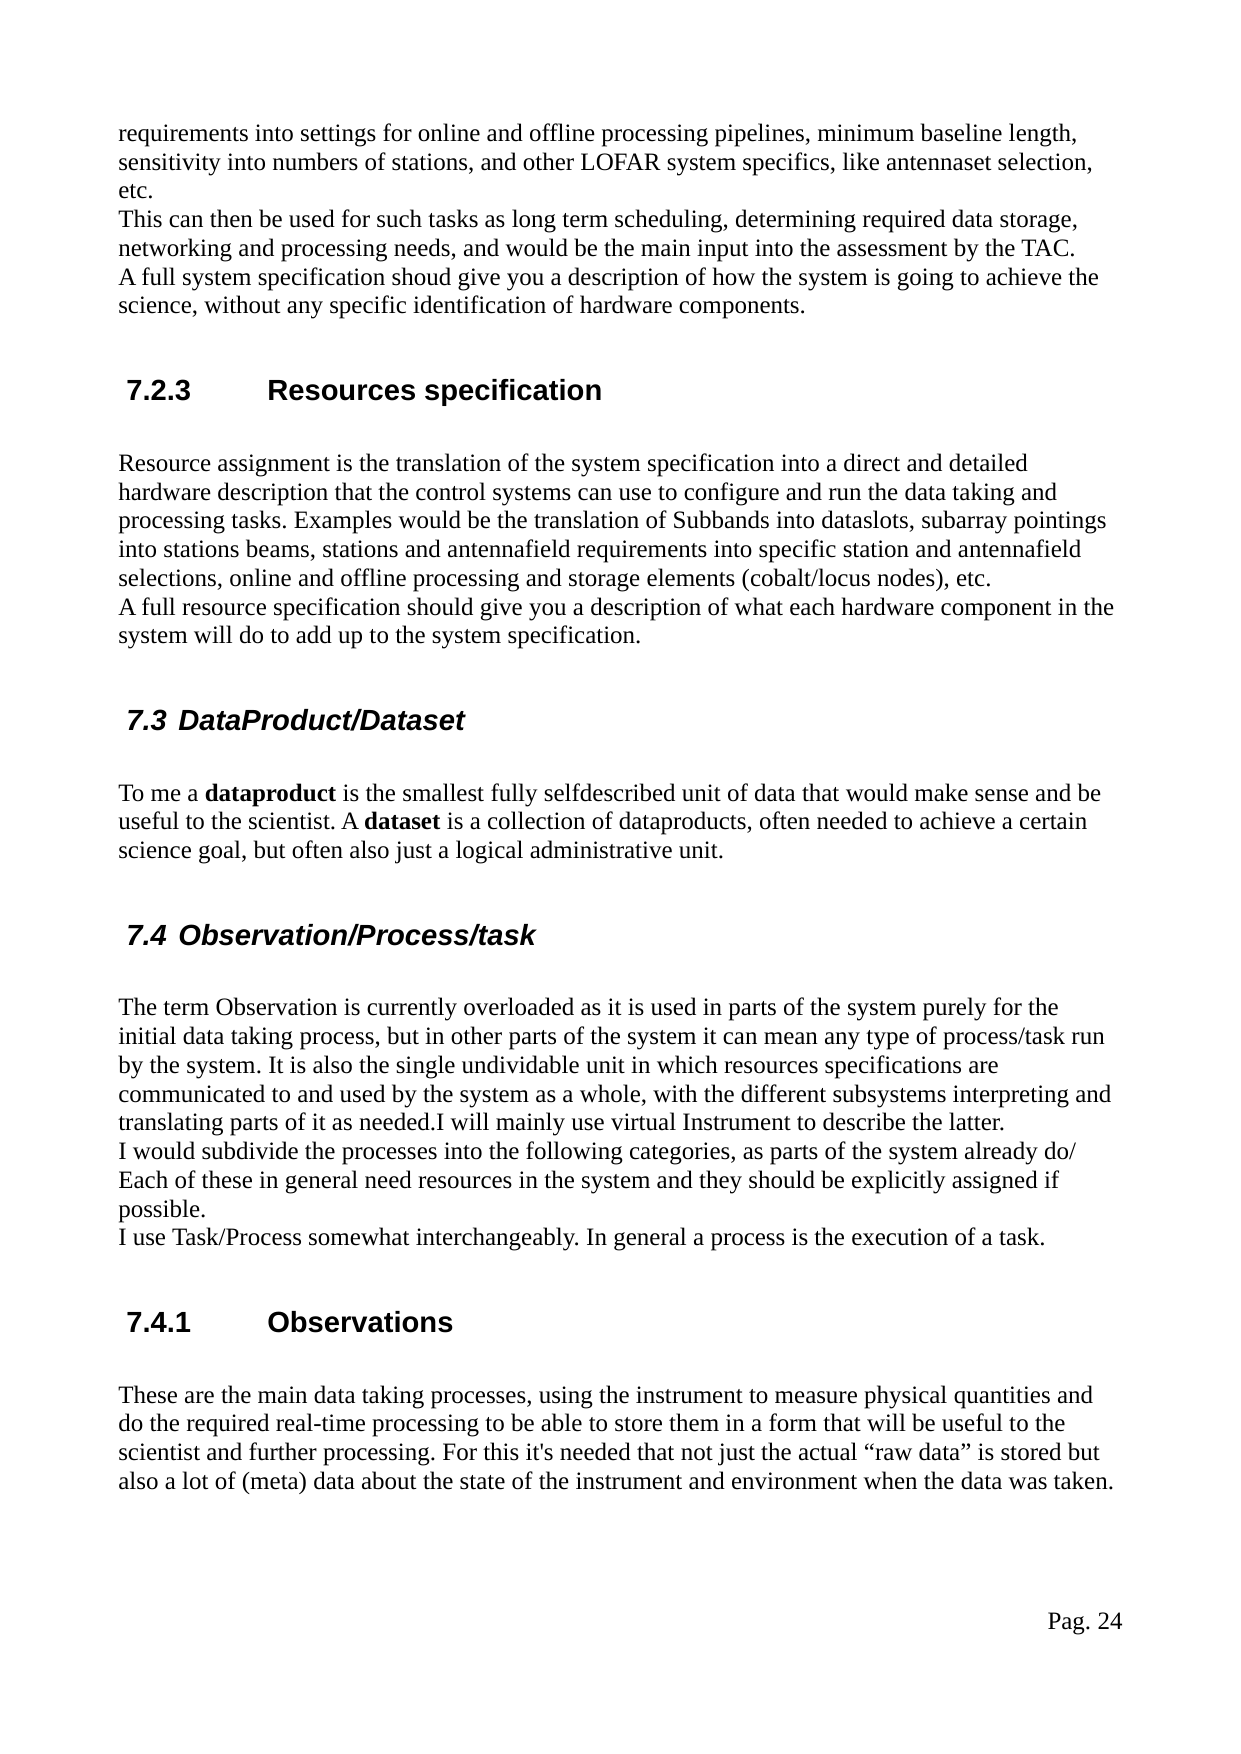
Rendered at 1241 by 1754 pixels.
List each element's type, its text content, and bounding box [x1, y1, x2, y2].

text These are the main data taking processes, using the instrument to measure physical quantities and do the required real-time processing to be able to store them in a form that will be useful to the scientist and further processing. For this it's needed that not just the actual “raw data” is stored but also a lot of (meta) data about the state of the instrument and environment when the data was taken. [118, 1380, 1122, 1495]
subtitle DataProduct/Dataset [118, 703, 1122, 736]
subtitle Observations [118, 1305, 1122, 1338]
text A full system specification shoud give you a description of how the system is going to achieve the science, without any specific identification of hardware components. [118, 262, 1122, 319]
text requirements into settings for online and offline processing pipelines, minimum baseline length, sensitivity into numbers of stations, and other LOFAR system specifics, like antennaset selection, etc. [118, 118, 1122, 204]
text I would subdivide the processes into the following categories, as parts of the system already do/ Each of these in general need resources in the system and they should be explicitly assigned if possible. [118, 1136, 1122, 1222]
text Resource assignment is the translation of the system specification into a direct and detailed hardware description that the control systems can use to configure and run the data taking and processing tasks. Examples would be the translation of Subbands into dataslots, subarray pointings into stations beams, stations and antennafield requirements into specific station and antennafield selections, online and offline processing and storage elements (cobalt/locus nodes), etc. [118, 448, 1122, 592]
text To me a dataproduct is the smallest fully selfdescribed unit of data that would make sense and be useful to the scientist. A dataset is a collection of dataproducts, often needed to achieve a certain science goal, but often also just a logical administrative unit. [118, 778, 1122, 864]
subtitle Observation/Process/task [118, 918, 1122, 951]
text This can then be used for such tasks as long term scheduling, determining required data storage, networking and processing needs, and would be the main input into the assessment by the TAC. [118, 204, 1122, 262]
text I use Task/Process somewhat interchangeably. In general a process is the execution of a task. [118, 1222, 1122, 1251]
subtitle Resources specification [118, 373, 1122, 407]
text A full resource specification should give you a description of what each hardware component in the system will do to add up to the system specification. [118, 592, 1122, 649]
text The term Observation is currently overloaded as it is used in parts of the system purely for the initial data taking process, but in other parts of the system it can mean any type of process/task run by the system. It is also the single undividable unit in which resources specifications are communicated to and used by the system as a whole, with the different subsystems interpreting and translating parts of it as needed.I will mainly use virtual Instrument to describe the latter. [118, 992, 1122, 1136]
